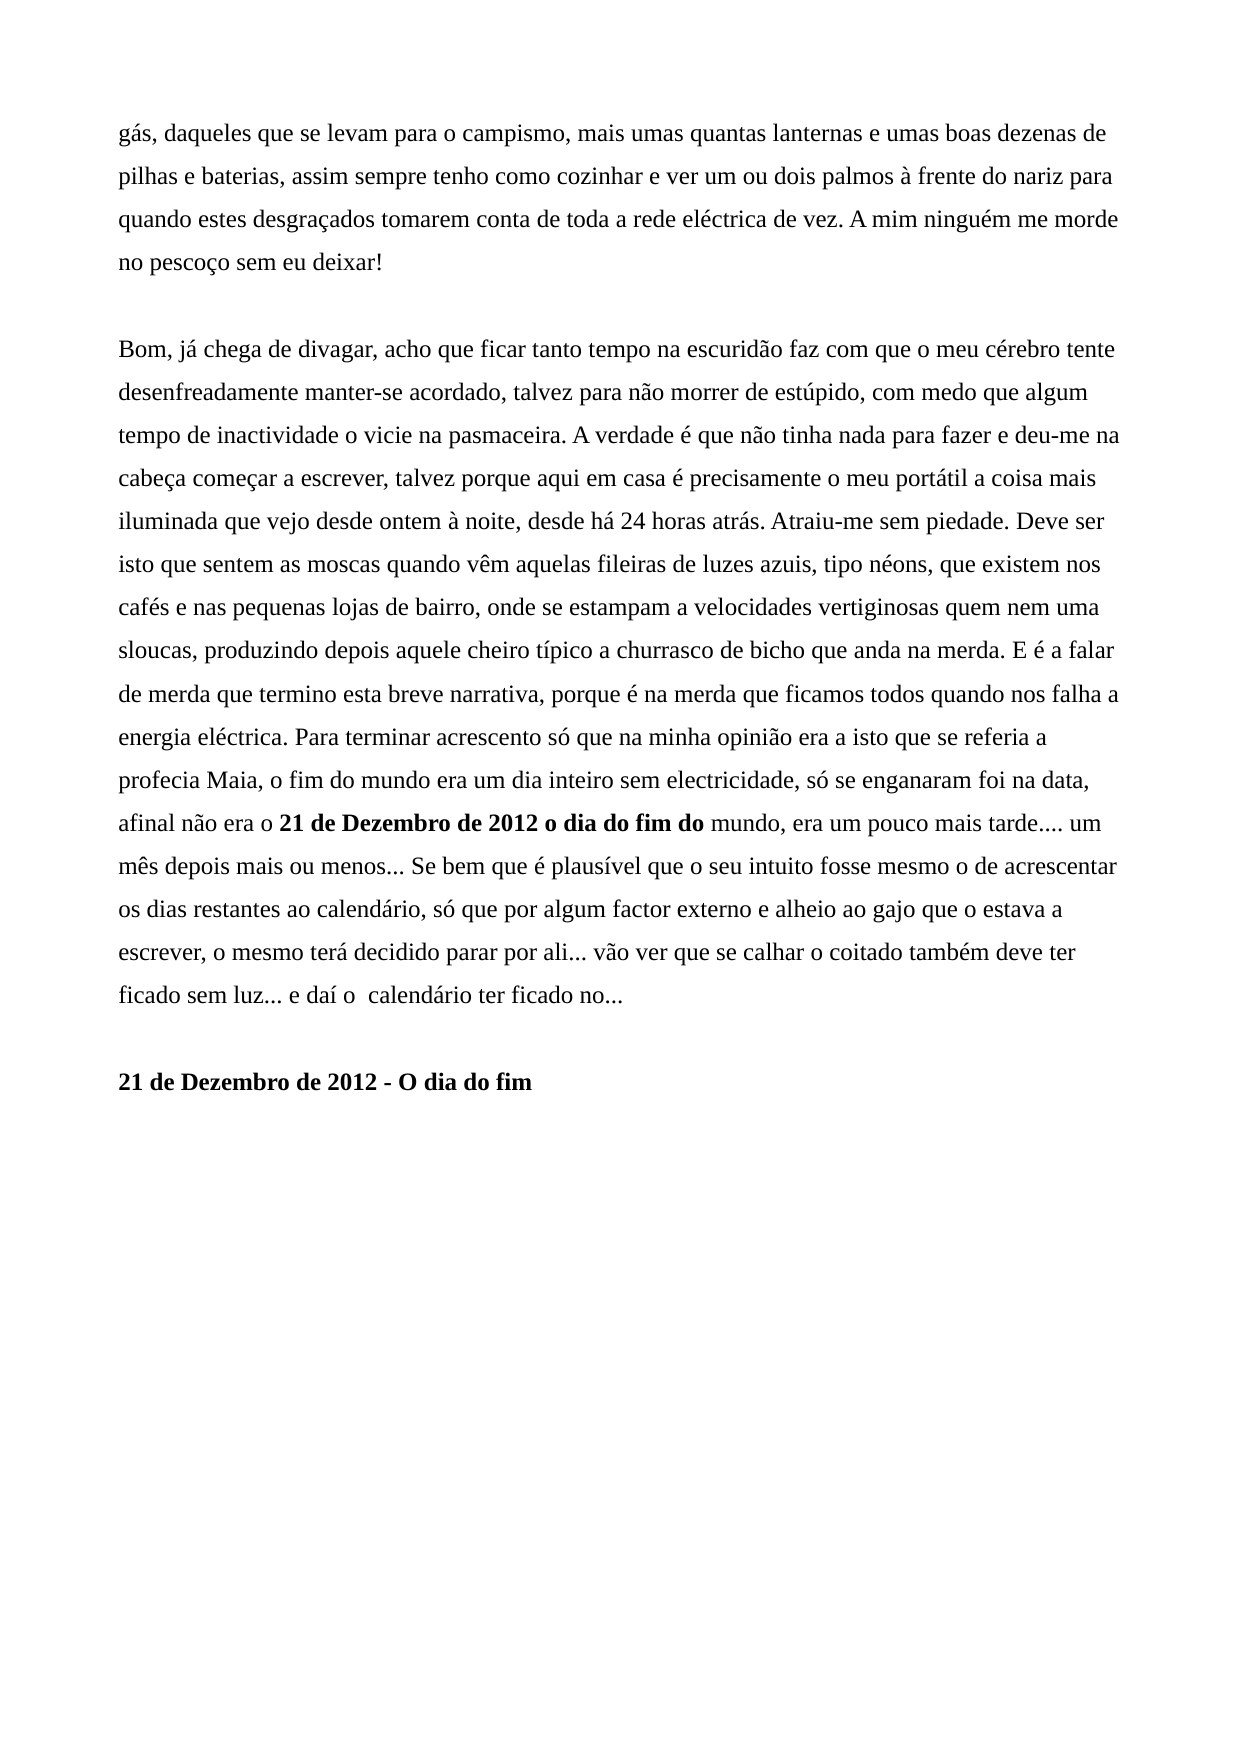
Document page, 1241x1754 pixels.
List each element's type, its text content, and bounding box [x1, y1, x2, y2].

text 21 de Dezembro de 2012 - O dia do fim [118, 1067, 1122, 1096]
text gás, daqueles que se levam para o campismo, mais umas quantas lanternas e umas boas dezenas de pilhas e baterias, assim sempre tenho como cozinhar e ver um ou dois palmos à frente do nariz para quando estes desgraçados tomarem conta de toda a rede eléctrica de vez. A mim ninguém me morde no pescoço sem eu deixar! [118, 118, 1122, 276]
text Bom, já chega de divagar, acho que ficar tanto tempo na escuridão faz com que o meu cérebro tente desenfreadamente manter-se acordado, talvez para não morrer de estúpido, com medo que algum tempo de inactividade o vicie na pasmaceira. A verdade é que não tinha nada para fazer e deu-me na cabeça começar a escrever, talvez porque aqui em casa é precisamente o meu portátil a coisa mais iluminada que vejo desde ontem à noite, desde há 24 horas atrás. Atraiu-me sem piedade. Deve ser isto que sentem as moscas quando vêm aquelas fileiras de luzes azuis, tipo néons, que existem nos cafés e nas pequenas lojas de bairro, onde se estampam a velocidades vertiginosas quem nem uma sloucas, produzindo depois aquele cheiro típico a churrasco de bicho que anda na merda. E é a falar de merda que termino esta breve narrativa, porque é na merda que ficamos todos quando nos falha a energia eléctrica. Para terminar acrescento só que na minha opinião era a isto que se referia a profecia Maia, o fim do mundo era um dia inteiro sem electricidade, só se enganaram foi na data, afinal não era o 21 de Dezembro de 2012 o dia do fim do mundo, era um pouco mais tarde.... um mês depois mais ou menos... Se bem que é plausível que o seu intuito fosse mesmo o de acrescentar os dias restantes ao calendário, só que por algum factor externo e alheio ao gajo que o estava a escrever, o mesmo terá decidido parar por ali... vão ver que se calhar o coitado também deve ter ficado sem luz... e daí o calendário ter ficado no... [118, 334, 1122, 1009]
